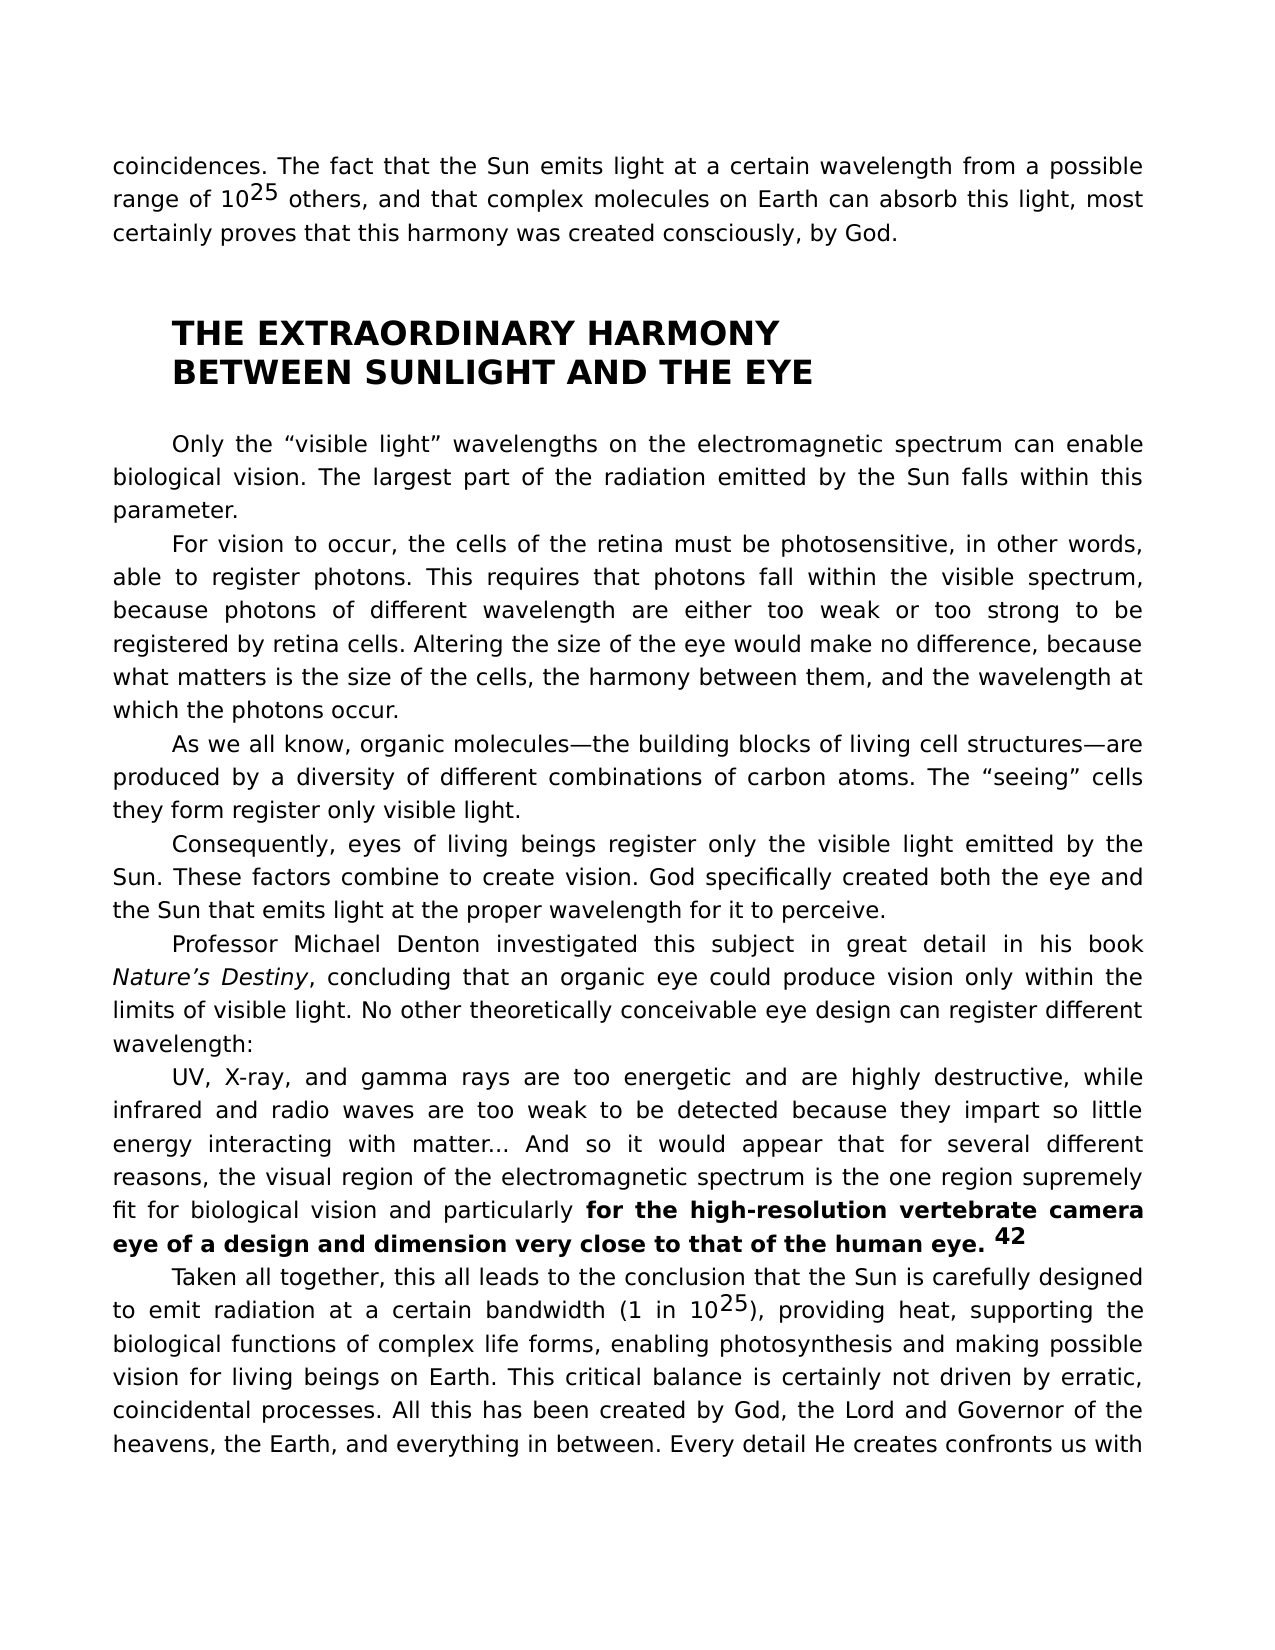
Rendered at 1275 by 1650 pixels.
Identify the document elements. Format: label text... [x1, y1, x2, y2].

text For vision to occur, the cells of the retina must be photosensitive, in other words, able to register photons. This requires that photons fall within the visible spectrum, because photons of different wavelength are either too weak or too strong to be registered by retina cells. Altering the size of the eye would make no difference, because what matters is the size of the cells, the harmony between them, and the wavelength at which the photons occur. [112, 525, 1145, 725]
subtitle THE EXTRAORDINARY HARMONY [112, 314, 1145, 353]
subtitle BETWEEN SUNLIGHT AND THE EYE [112, 353, 1145, 392]
text As we all know, organic molecules—the building blocks of living cell structures—are produced by a diversity of different combinations of carbon atoms. The “seeing” cells they form register only visible light. [112, 725, 1145, 825]
text coincidences. The fact that the Sun emits light at a certain wavelength from a possible range of 1025 others, and that complex molecules on Earth can absorb this light, most certainly proves that this harmony was created consciously, by God. [112, 148, 1145, 248]
text Taken all together, this all leads to the conclusion that the Sun is carefully designed to emit radiation at a certain bandwidth (1 in 1025), providing heat, supporting the biological functions of complex life forms, enabling photosynthesis and making possible vision for living beings on Earth. This critical balance is certainly not driven by erratic, coincidental processes. All this has been created by God, the Lord and Governor of the heavens, the Earth, and everything in between. Every detail He creates confronts us with [112, 1259, 1145, 1459]
text Consequently, eyes of living beings register only the visible light emitted by the Sun. These factors combine to create vision. God specifically created both the eye and the Sun that emits light at the proper wavelength for it to perceive. [112, 825, 1145, 925]
text Professor Michael Denton investigated this subject in great detail in his book Nature’s Destiny, concluding that an organic eye could produce vision only within the limits of visible light. No other theoretically conceivable eye design can register different wavelength: [112, 925, 1145, 1059]
text UV, X-ray, and gamma rays are too energetic and are highly destructive, while infrared and radio waves are too weak to be detected because they impart so little energy interacting with matter... And so it would appear that for several different reasons, the visual region of the electromagnetic spectrum is the one region supremely fit for biological vision and particularly for the high-resolution vertebrate camera eye of a design and dimension very close to that of the human eye. 42 [112, 1059, 1145, 1259]
text Only the “visible light” wavelengths on the electromagnetic spectrum can enable biological vision. The largest part of the radiation emitted by the Sun falls within this parameter. [112, 425, 1145, 525]
